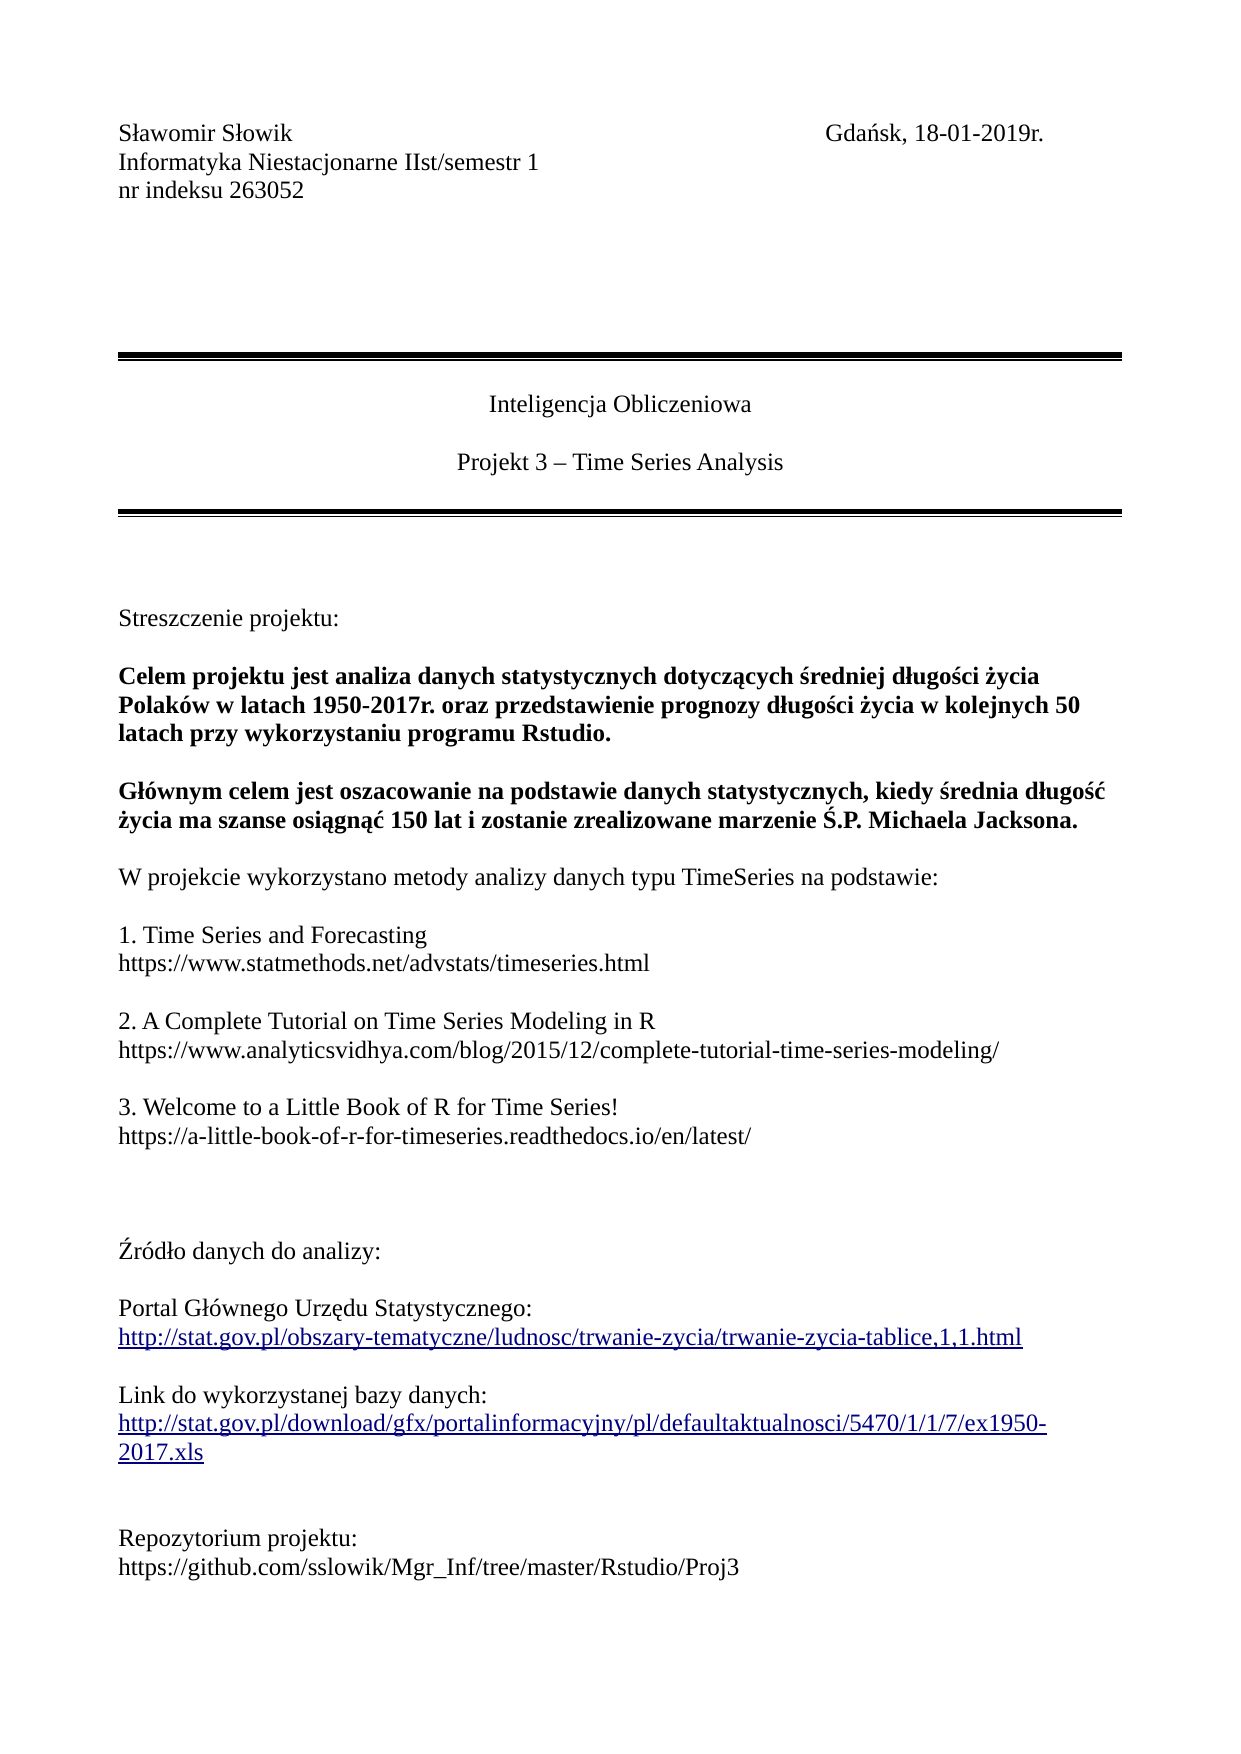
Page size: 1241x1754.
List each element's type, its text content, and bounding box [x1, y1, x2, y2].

text https://a-little-book-of-r-for-timeseries.readthedocs.io/en/latest/ [118, 1121, 1122, 1150]
text Głównym celem jest oszacowanie na podstawie danych statystycznych, kiedy średnia długość życia ma szanse osiągnąć 150 lat i zostanie zrealizowane marzenie Ś.P. Michaela Jacksona. [118, 776, 1122, 833]
text Link do wykorzystanej bazy danych: [118, 1380, 1122, 1408]
text http://stat.gov.pl/download/gfx/portalinformacyjny/pl/defaultaktualnosci/5470/1/1/7/ex1950-2017.xls [118, 1408, 1122, 1466]
text 2. A Complete Tutorial on Time Series Modeling in R https://www.analyticsvidhya.com/blog/2015/12/complete-tutorial-time-series-modeling/ [118, 1006, 1122, 1063]
text http://stat.gov.pl/obszary-tematyczne/ludnosc/trwanie-zycia/trwanie-zycia-tablice,1,1.html [118, 1322, 1122, 1351]
text Portal Głównego Urzędu Statystycznego: [118, 1293, 1122, 1322]
text Projekt 3 – Time Series Analysis [118, 447, 1122, 476]
text 1. Time Series and Forecasting [118, 920, 1122, 948]
text Źródło danych do analizy: [118, 1236, 1122, 1265]
text Repozytorium projektu: [118, 1523, 1122, 1552]
text https://github.com/sslowik/Mgr_Inf/tree/master/Rstudio/Proj3 [118, 1552, 1122, 1581]
text https://www.statmethods.net/advstats/timeseries.html [118, 948, 1122, 977]
text W projekcie wykorzystano metody analizy danych typu TimeSeries na podstawie: [118, 862, 1122, 891]
text Sławomir Słowik Gdańsk, 18-01-2019r. [118, 118, 1122, 147]
text Inteligencja Obliczeniowa [118, 389, 1122, 418]
text Streszczenie projektu: [118, 603, 1122, 632]
text Informatyka Niestacjonarne IIst/semestr 1 [118, 147, 1122, 176]
text 3. Welcome to a Little Book of R for Time Series! [118, 1092, 1122, 1121]
text nr indeksu 263052 [118, 176, 1122, 204]
text Celem projektu jest analiza danych statystycznych dotyczących średniej długości życia Polaków w latach 1950-2017r. oraz przedstawienie prognozy długości życia w kolejnych 50 latach przy wykorzystaniu programu Rstudio. [118, 661, 1122, 747]
